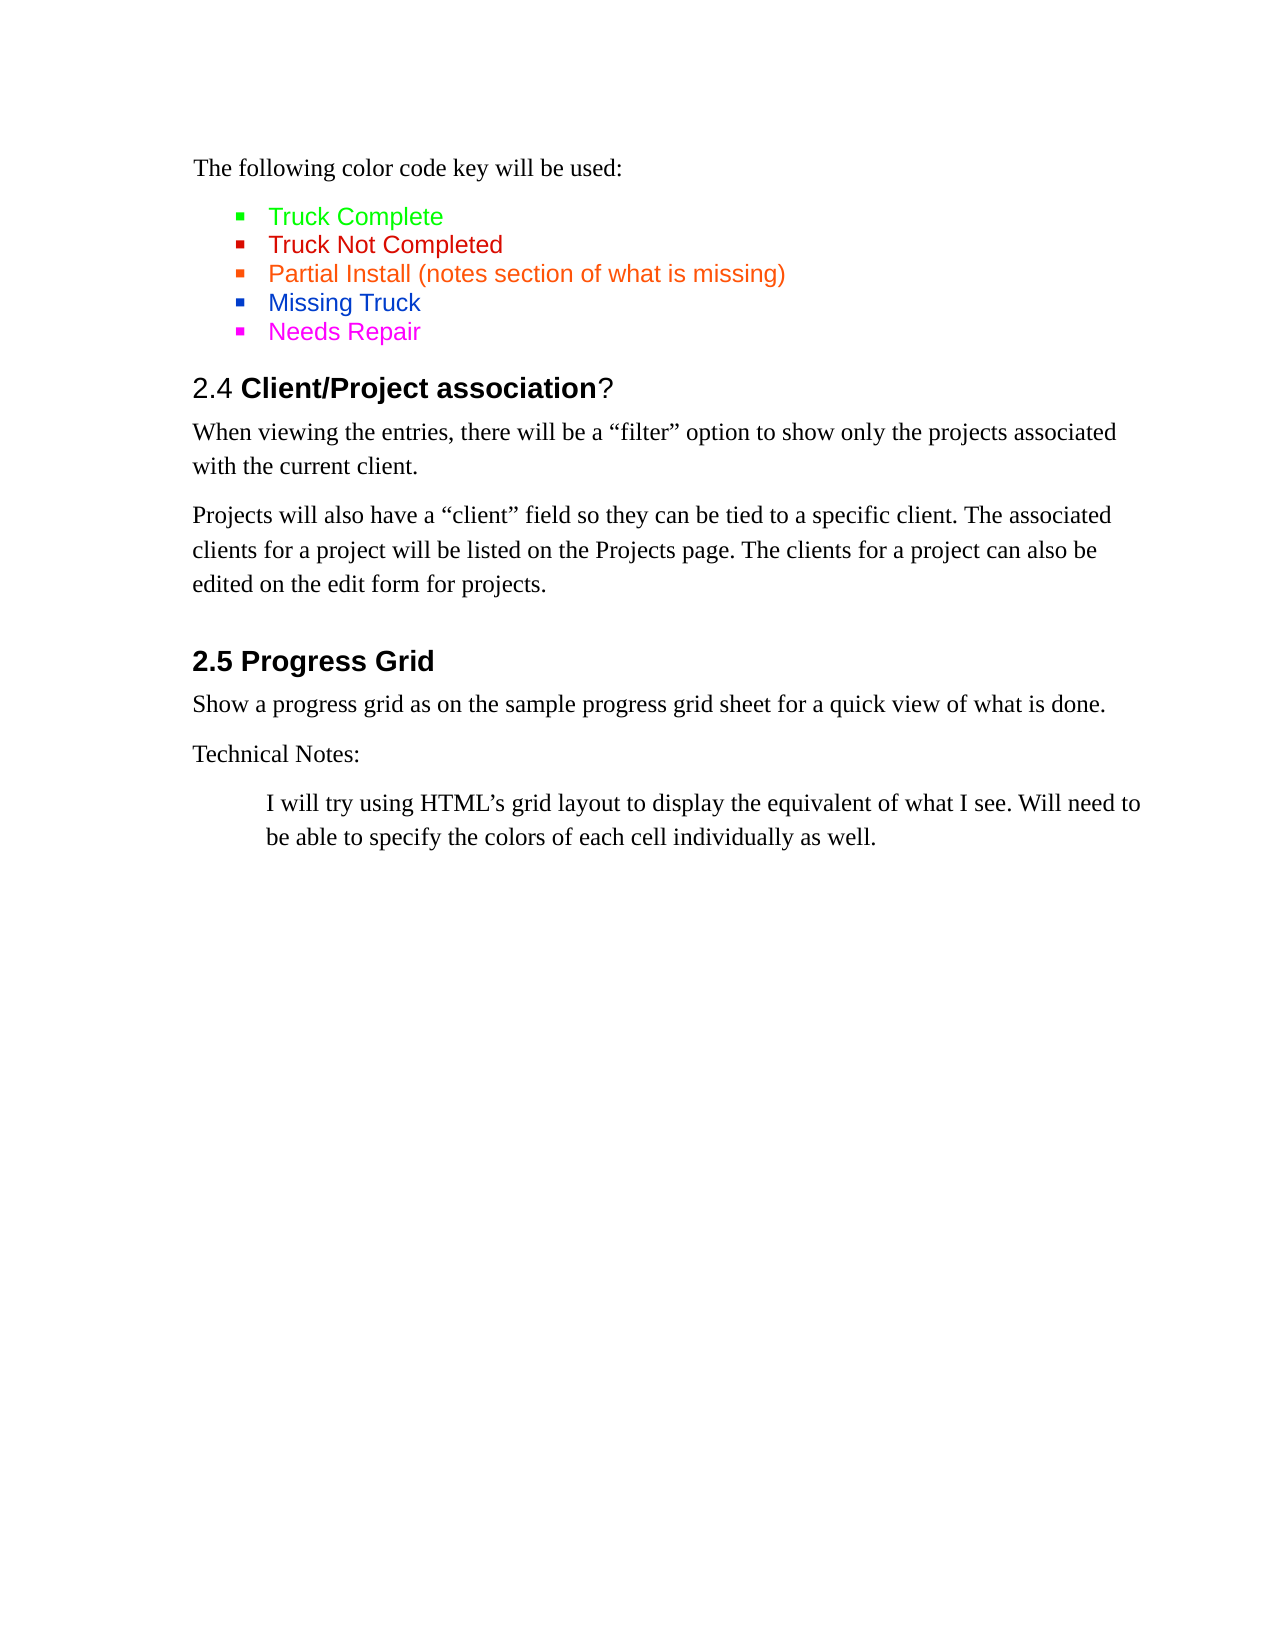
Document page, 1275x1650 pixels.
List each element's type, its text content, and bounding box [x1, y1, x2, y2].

list When viewing the entries, there will be a “filter” option to show only the projects associated with the current client. [154, 417, 1157, 480]
list Needs Repair [231, 317, 1157, 346]
list Truck Complete [231, 202, 1157, 231]
text Technical Notes: [192, 739, 1157, 767]
list The following color code key will be used: [156, 118, 1157, 181]
subtitle 2.4 Client/Project association? [154, 371, 1157, 404]
list Truck Not Completed [231, 231, 1157, 259]
list Partial Install (notes section of what is missing) [231, 259, 1157, 288]
text Projects will also have a “client” field so they can be tied to a specific client. The associated clients for a project will be listed on the Projects page. The clients for a project can also be edited on the edit form for projects. [192, 501, 1157, 598]
text Show a progress grid as on the sample progress grid sheet for a quick view of what is done. [192, 689, 1157, 718]
subtitle 2.5 Progress Grid [192, 643, 1157, 677]
list Missing Truck [231, 288, 1157, 317]
text I will try using HTML’s grid layout to display the equivalent of what I see. Will need to be able to specify the colors of each cell individually as well. [266, 788, 1157, 851]
